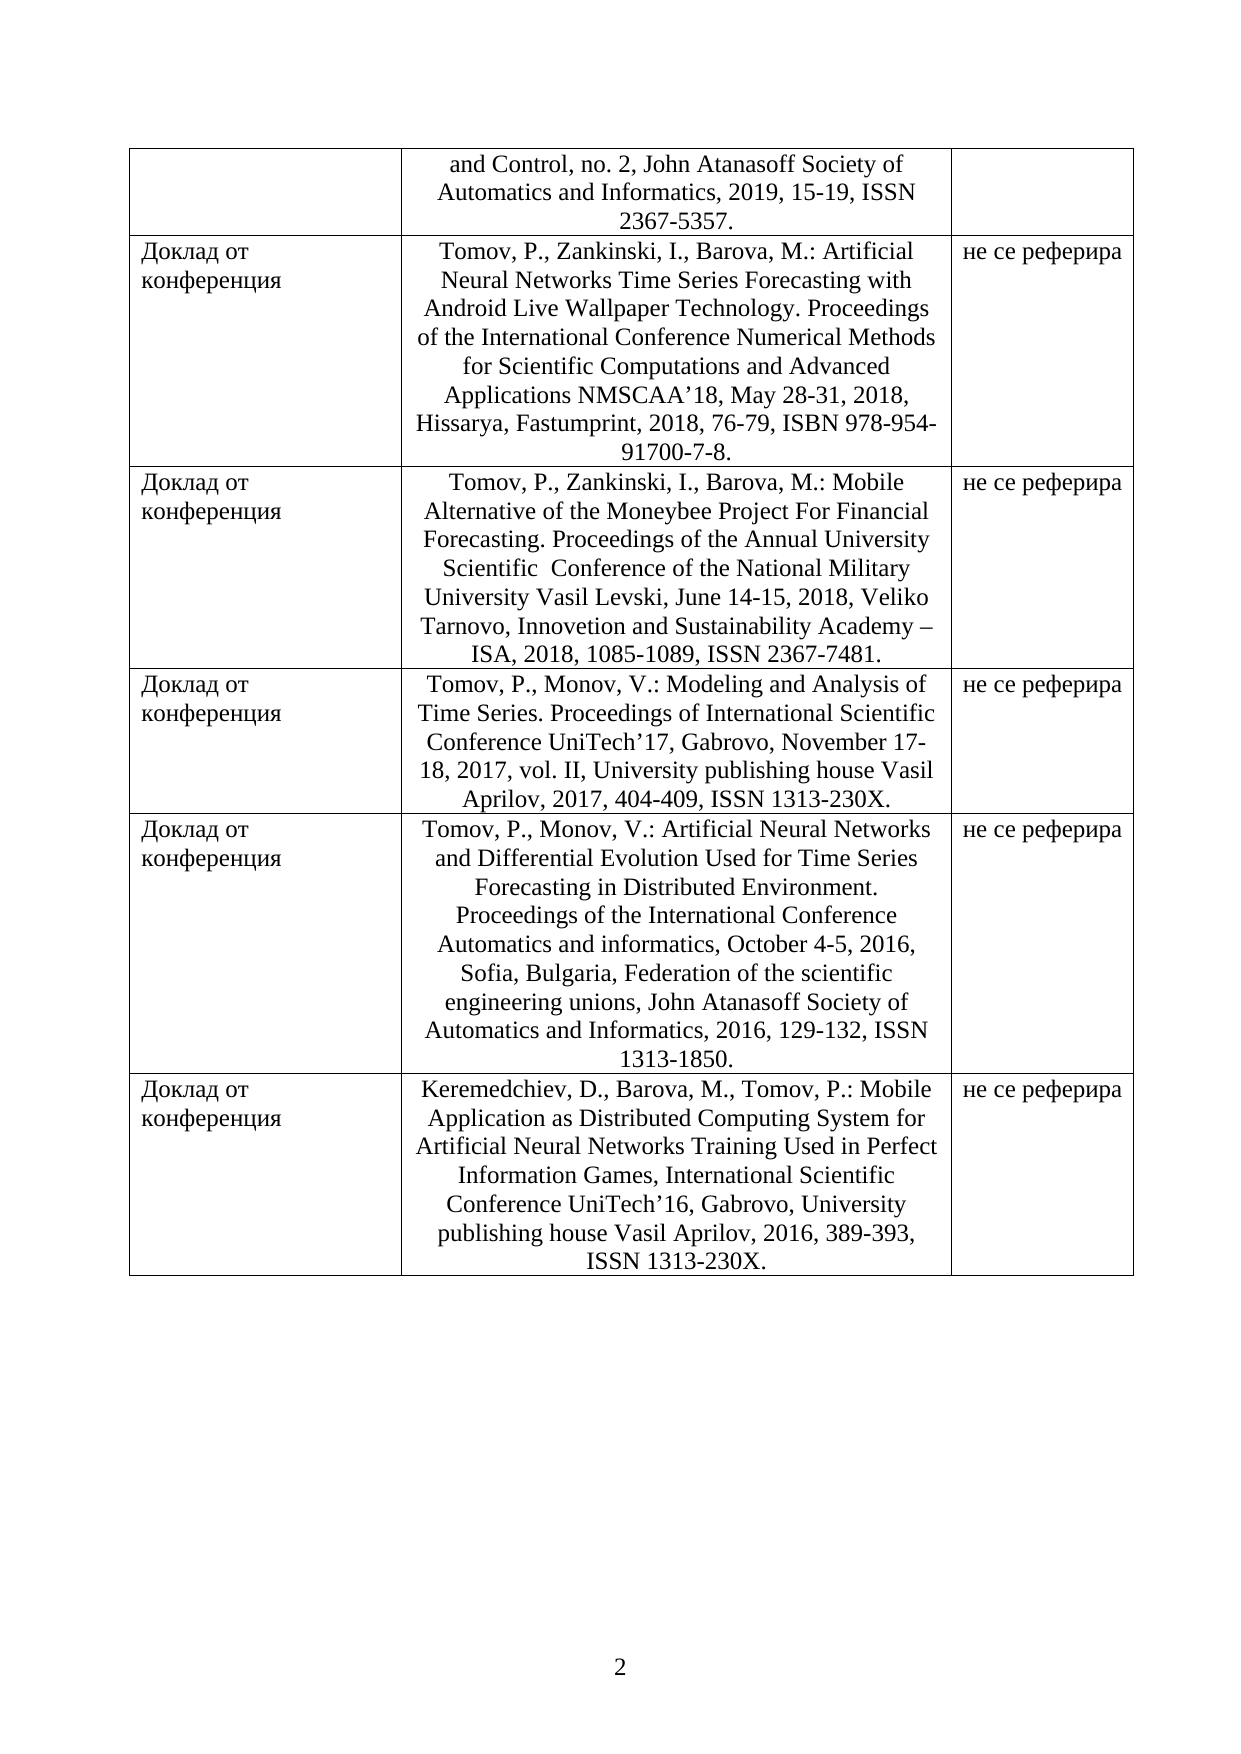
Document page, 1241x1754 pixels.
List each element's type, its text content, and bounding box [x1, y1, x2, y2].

table_cell Доклад от конференция [130, 814, 401, 1073]
table_cell [130, 149, 401, 235]
table_cell Доклад от конференция [130, 669, 401, 813]
table_cell Keremedchiev, D., Barova, M., Tomov, P.: Mobile Application as Distributed Computing System for Artificial Neural Networks Training Used in Perfect Information Games, International Scientific Conference UniTech’16, Gabrovo, University publishing house Vasil Aprilov, 2016, 389-393, ISSN 1313-230X. [402, 1074, 951, 1275]
table_cell Доклад от конференция [130, 467, 401, 668]
table_cell Tomov, P., Zankinski, I., Barova, M.: Mobile Alternative of the Moneybee Project For Financial Forecasting. Proceedings of the Annual University Scientific Conference of the National Military University Vasil Levski, June 14-15, 2018, Veliko Tarnovo, Innovetion and Sustainability Academy – ISA, 2018, 1085-1089, ISSN 2367-7481. [402, 467, 951, 668]
table_cell Tomov, P., Zankinski, I., Barova, M.: Artificial Neural Networks Time Series Forecasting with Android Live Wallpaper Technology. Proceedings of the International Conference Numerical Methods for Scientific Computations and Advanced Applications NMSCAA’18, May 28-31, 2018, Hissarya, Fastumprint, 2018, 76-79, ISBN 978-954-91700-7-8. [402, 236, 951, 466]
table_cell не се реферира [952, 236, 1133, 466]
table_cell Доклад от конференция [130, 236, 401, 466]
table_cell and Control, no. 2, John Atanasoff Society of Automatics and Informatics, 2019, 15-19, ISSN 2367-5357. [402, 149, 951, 235]
table_cell не се реферира [952, 467, 1133, 668]
table_cell не се реферира [952, 669, 1133, 813]
table_cell Tomov, P., Monov, V.: Artificial Neural Networks and Differential Evolution Used for Time Series Forecasting in Distributed Environment. Proceedings of the International Conference Automatics and informatics, October 4-5, 2016, Sofia, Bulgaria, Federation of the scientific engineering unions, John Atanasoff Society of Automatics and Informatics, 2016, 129-132, ISSN 1313-1850. [402, 814, 951, 1073]
table_cell Tomov, P., Monov, V.: Modeling and Analysis of Time Series. Proceedings of International Scientific Conference UniTech’17, Gabrovo, November 17-18, 2017, vol. II, University publishing house Vasil Aprilov, 2017, 404-409, ISSN 1313-230X. [402, 669, 951, 813]
table_cell не се реферира [952, 1074, 1133, 1275]
table_cell Доклад от конференция [130, 1074, 401, 1275]
table_cell [952, 149, 1133, 235]
table_cell не се реферира [952, 814, 1133, 1073]
